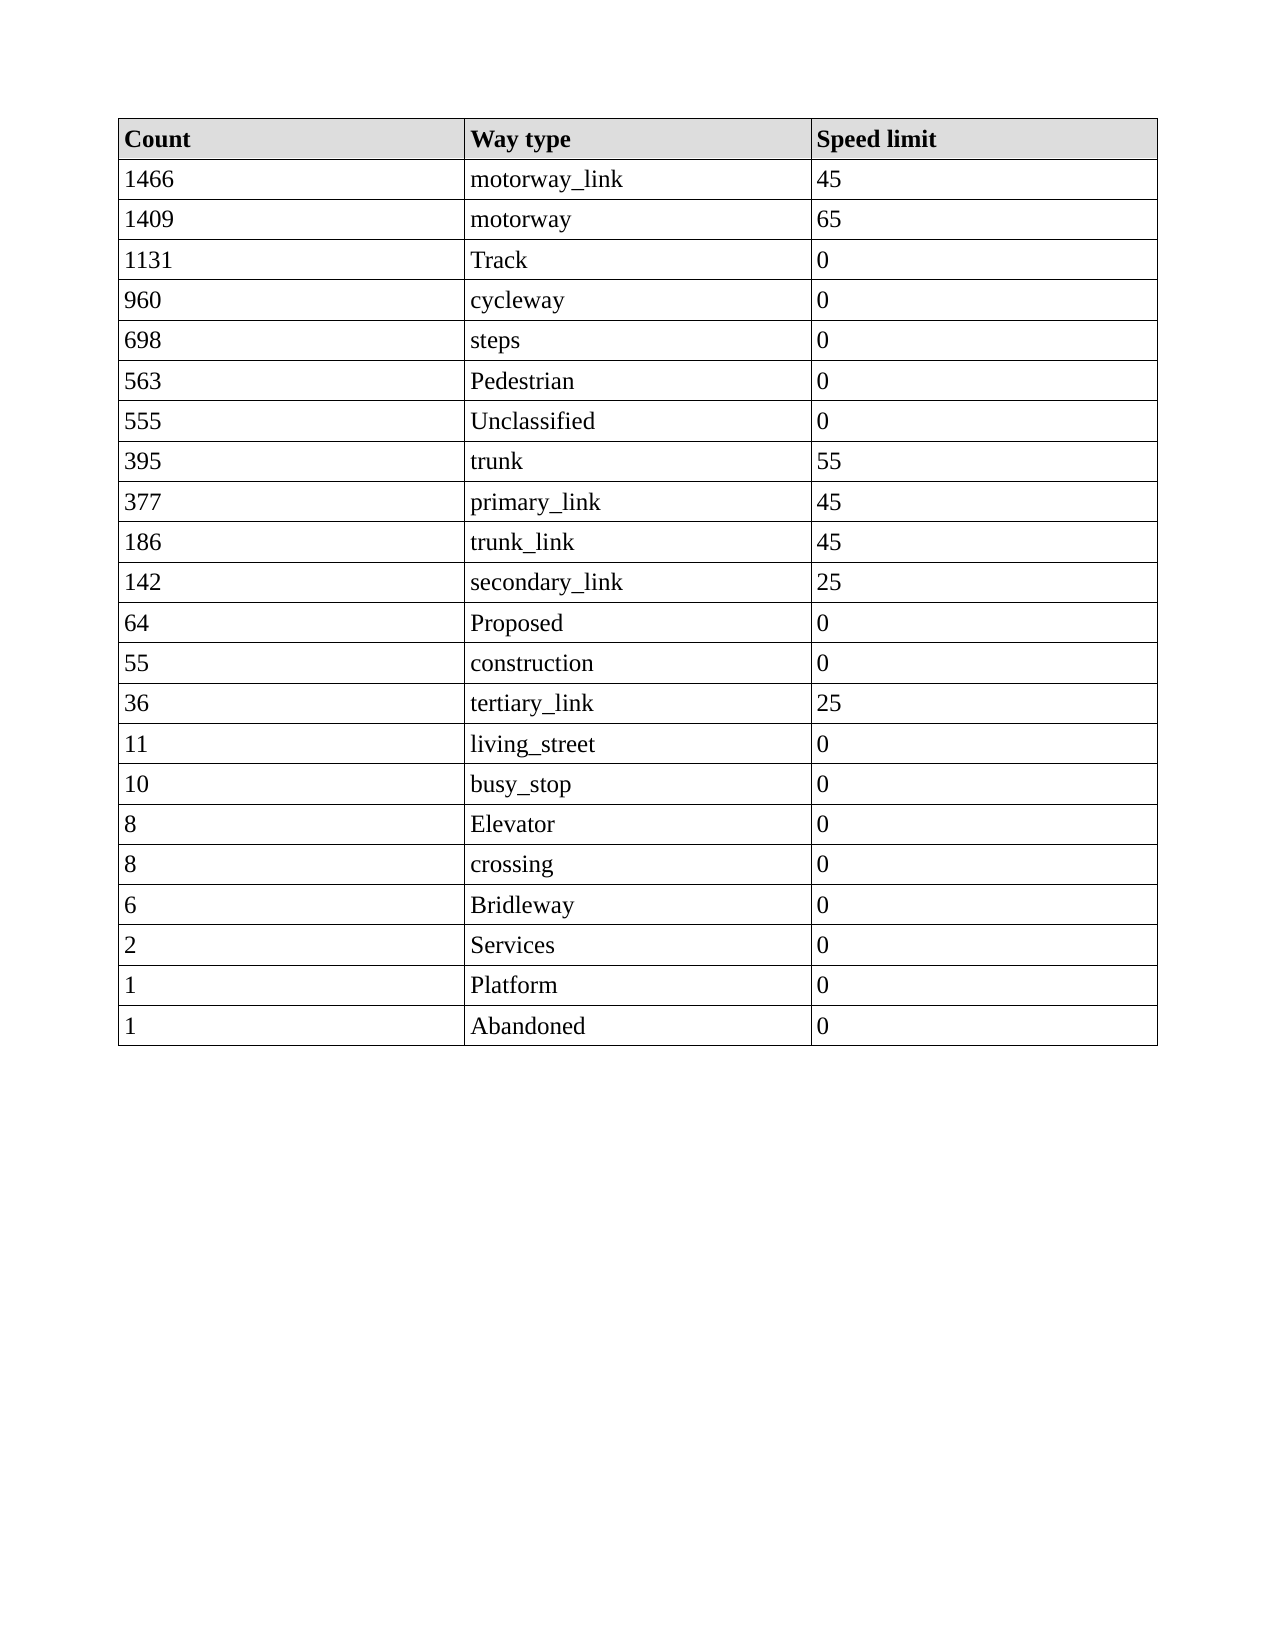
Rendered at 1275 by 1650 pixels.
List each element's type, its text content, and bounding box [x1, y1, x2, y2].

table_cell construction [465, 643, 811, 682]
table_cell 11 [119, 724, 464, 763]
table_cell 0 [812, 885, 1157, 924]
table_cell 0 [812, 1006, 1157, 1045]
table_cell 555 [119, 401, 464, 441]
table_cell 45 [812, 522, 1157, 562]
table_cell crossing [465, 845, 811, 884]
table_cell 395 [119, 442, 464, 481]
table_cell 377 [119, 482, 464, 521]
table_cell steps [465, 321, 811, 360]
table_cell Platform [465, 966, 811, 1005]
table_cell 1 [119, 966, 464, 1005]
table_cell 0 [812, 805, 1157, 844]
table_cell 142 [119, 563, 464, 602]
table_cell 563 [119, 361, 464, 400]
table_cell 10 [119, 764, 464, 803]
table_cell 960 [119, 280, 464, 320]
table_cell 0 [812, 925, 1157, 965]
table_cell 65 [812, 200, 1157, 239]
table_cell Track [465, 240, 811, 279]
table_header Way type [465, 119, 811, 158]
table_cell 6 [119, 885, 464, 924]
table_cell 36 [119, 684, 464, 723]
table_cell 64 [119, 603, 464, 642]
table_cell 0 [812, 240, 1157, 279]
table_cell trunk [465, 442, 811, 481]
table_cell 25 [812, 684, 1157, 723]
table_cell 0 [812, 603, 1157, 642]
table_cell living_street [465, 724, 811, 763]
table_cell Pedestrian [465, 361, 811, 400]
table_header Speed limit [812, 119, 1157, 158]
table_cell 8 [119, 805, 464, 844]
table_cell 0 [812, 845, 1157, 884]
table_cell Proposed [465, 603, 811, 642]
table_cell motorway_link [465, 160, 811, 199]
table_cell trunk_link [465, 522, 811, 562]
table_cell 0 [812, 966, 1157, 1005]
table_cell 1131 [119, 240, 464, 279]
table_cell busy_stop [465, 764, 811, 803]
table_cell 1 [119, 1006, 464, 1045]
table_cell 45 [812, 160, 1157, 199]
table_cell 0 [812, 321, 1157, 360]
table_cell 2 [119, 925, 464, 965]
table_cell secondary_link [465, 563, 811, 602]
table_cell 8 [119, 845, 464, 884]
table_cell 186 [119, 522, 464, 562]
table_cell 25 [812, 563, 1157, 602]
table_cell primary_link [465, 482, 811, 521]
table_cell Services [465, 925, 811, 965]
table_cell tertiary_link [465, 684, 811, 723]
table_cell 0 [812, 401, 1157, 441]
table_cell 45 [812, 482, 1157, 521]
table_cell Bridleway [465, 885, 811, 924]
table_cell 0 [812, 724, 1157, 763]
table_cell 55 [119, 643, 464, 682]
table_cell 55 [812, 442, 1157, 481]
table_cell 0 [812, 361, 1157, 400]
table_header Count [119, 119, 464, 158]
table_cell cycleway [465, 280, 811, 320]
table_cell Abandoned [465, 1006, 811, 1045]
table_cell Elevator [465, 805, 811, 844]
table_cell 0 [812, 764, 1157, 803]
table_cell 0 [812, 280, 1157, 320]
table_cell motorway [465, 200, 811, 239]
table_cell 0 [812, 643, 1157, 682]
table_cell 1409 [119, 200, 464, 239]
table_cell 1466 [119, 160, 464, 199]
table_cell 698 [119, 321, 464, 360]
table_cell Unclassified [465, 401, 811, 441]
